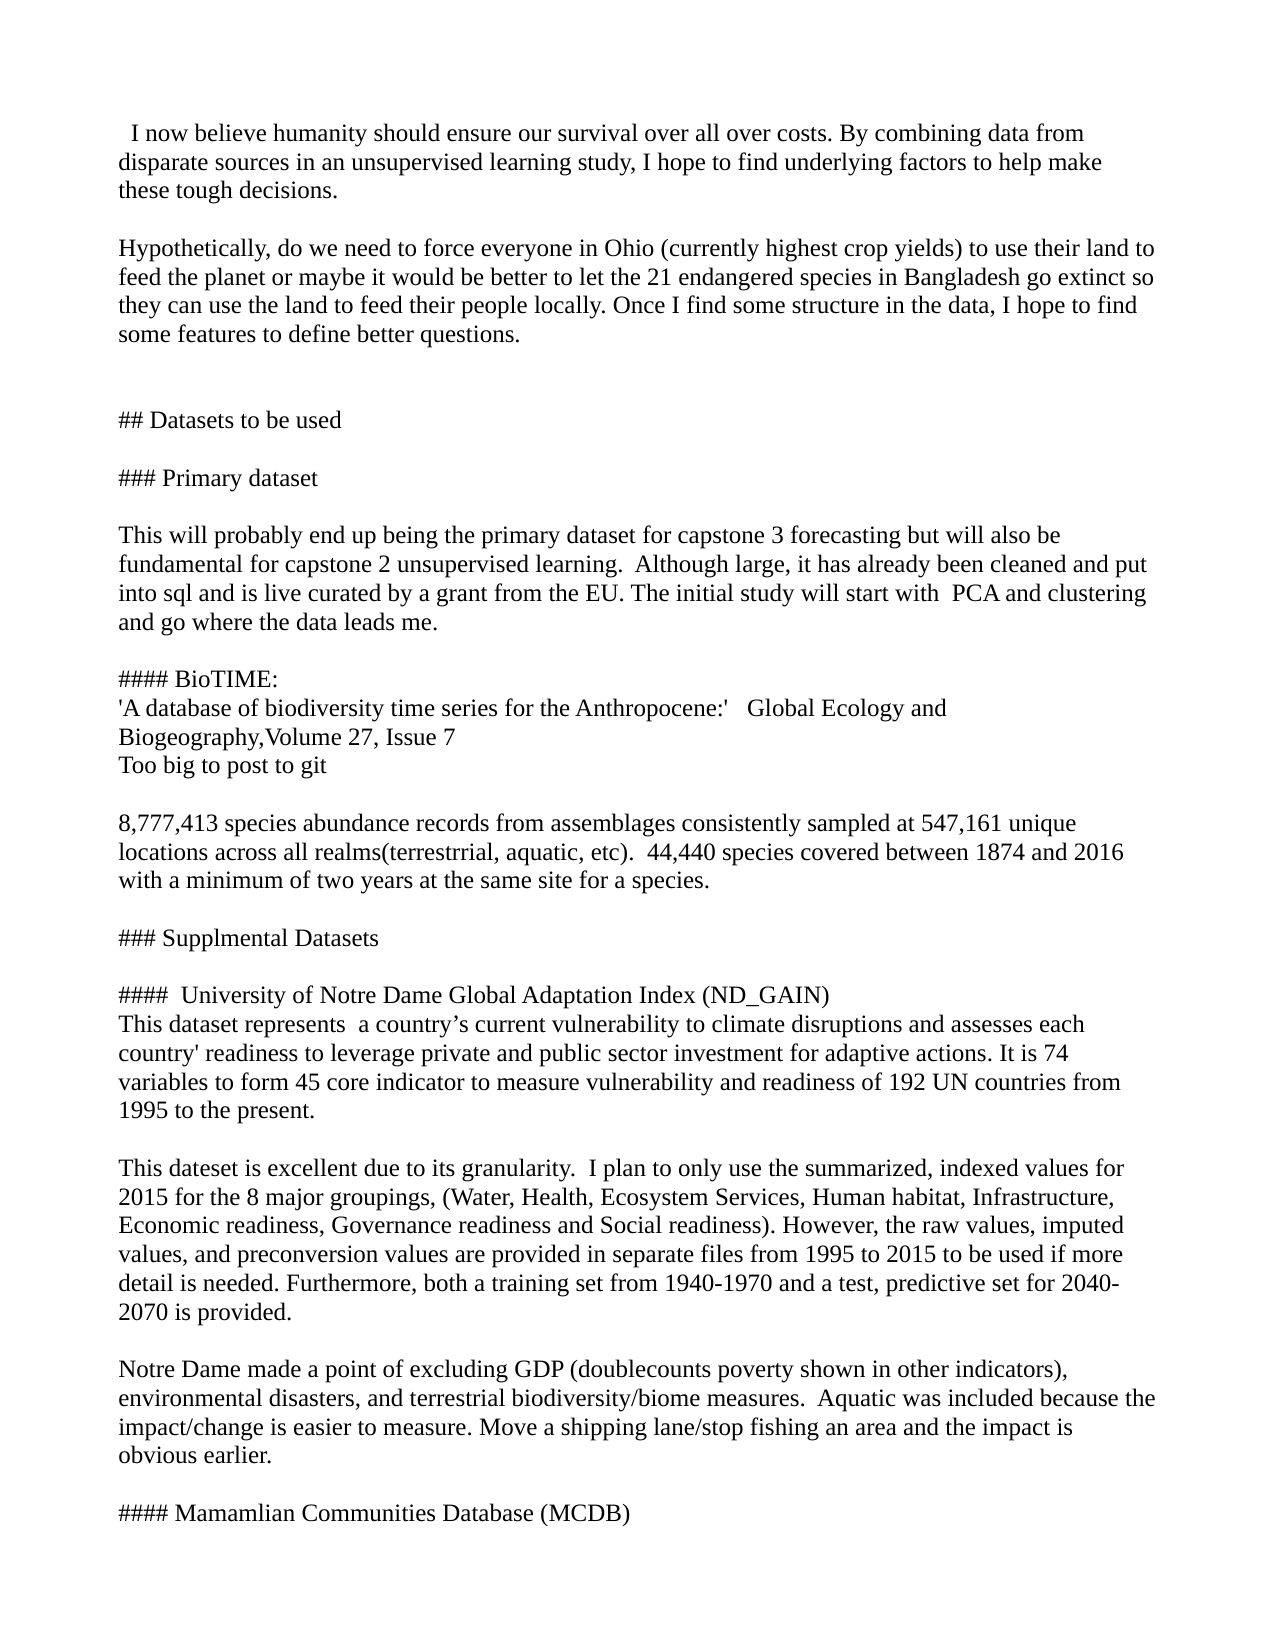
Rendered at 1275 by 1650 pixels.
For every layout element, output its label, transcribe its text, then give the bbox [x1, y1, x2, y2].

text Too big to post to git [118, 751, 1157, 779]
text Notre Dame made a point of excluding GDP (doublecounts poverty shown in other indicators), environmental disasters, and terrestrial biodiversity/biome measures. Aquatic was included because the impact/change is easier to measure. Move a shipping lane/stop fishing an area and the impact is obvious earlier. [118, 1354, 1157, 1469]
text #### Mamamlian Communities Database (MCDB) [118, 1498, 1157, 1527]
text This will probably end up being the primary dataset for capstone 3 forecasting but will also be fundamental for capstone 2 unsupervised learning. Although large, it has already been cleaned and put into sql and is live curated by a grant from the EU. The initial study will start with PCA and clustering and go where the data leads me. [118, 521, 1157, 636]
text I now believe humanity should ensure our survival over all over costs. By combining data from disparate sources in an unsupervised learning study, I hope to find underlying factors to help make these tough decisions. [118, 118, 1157, 204]
text 'A database of biodiversity time series for the Anthropocene:' Global Ecology and Biogeography,Volume 27, Issue 7 [118, 693, 1157, 751]
text ### Primary dataset [118, 463, 1157, 492]
text #### BioTIME: [118, 664, 1157, 693]
text ### Supplmental Datasets [118, 923, 1157, 952]
text This dataset represents a country’s current vulnerability to climate disruptions and assesses each country' readiness to leverage private and public sector investment for adaptive actions. It is 74 variables to form 45 core indicator to measure vulnerability and readiness of 192 UN countries from 1995 to the present. [118, 1009, 1157, 1124]
text 8,777,413 species abundance records from assemblages consistently sampled at 547,161 unique locations across all realms(terrestrrial, aquatic, etc). 44,440 species covered between 1874 and 2016 with a minimum of two years at the same site for a species. [118, 808, 1157, 894]
text This dateset is excellent due to its granularity. I plan to only use the summarized, indexed values for 2015 for the 8 major groupings, (Water, Health, Ecosystem Services, Human habitat, Infrastructure, Economic readiness, Governance readiness and Social readiness). However, the raw values, imputed values, and preconversion values are provided in separate files from 1995 to 2015 to be used if more detail is needed. Furthermore, both a training set from 1940-1970 and a test, predictive set for 2040-2070 is provided. [118, 1153, 1157, 1326]
text ## Datasets to be used [118, 406, 1157, 434]
text #### University of Notre Dame Global Adaptation Index (ND_GAIN) [118, 981, 1157, 1009]
text Hypothetically, do we need to force everyone in Ohio (currently highest crop yields) to use their land to feed the planet or maybe it would be better to let the 21 endangered species in Bangladesh go extinct so they can use the land to feed their people locally. Once I find some structure in the data, I hope to find some features to define better questions. [118, 233, 1157, 348]
